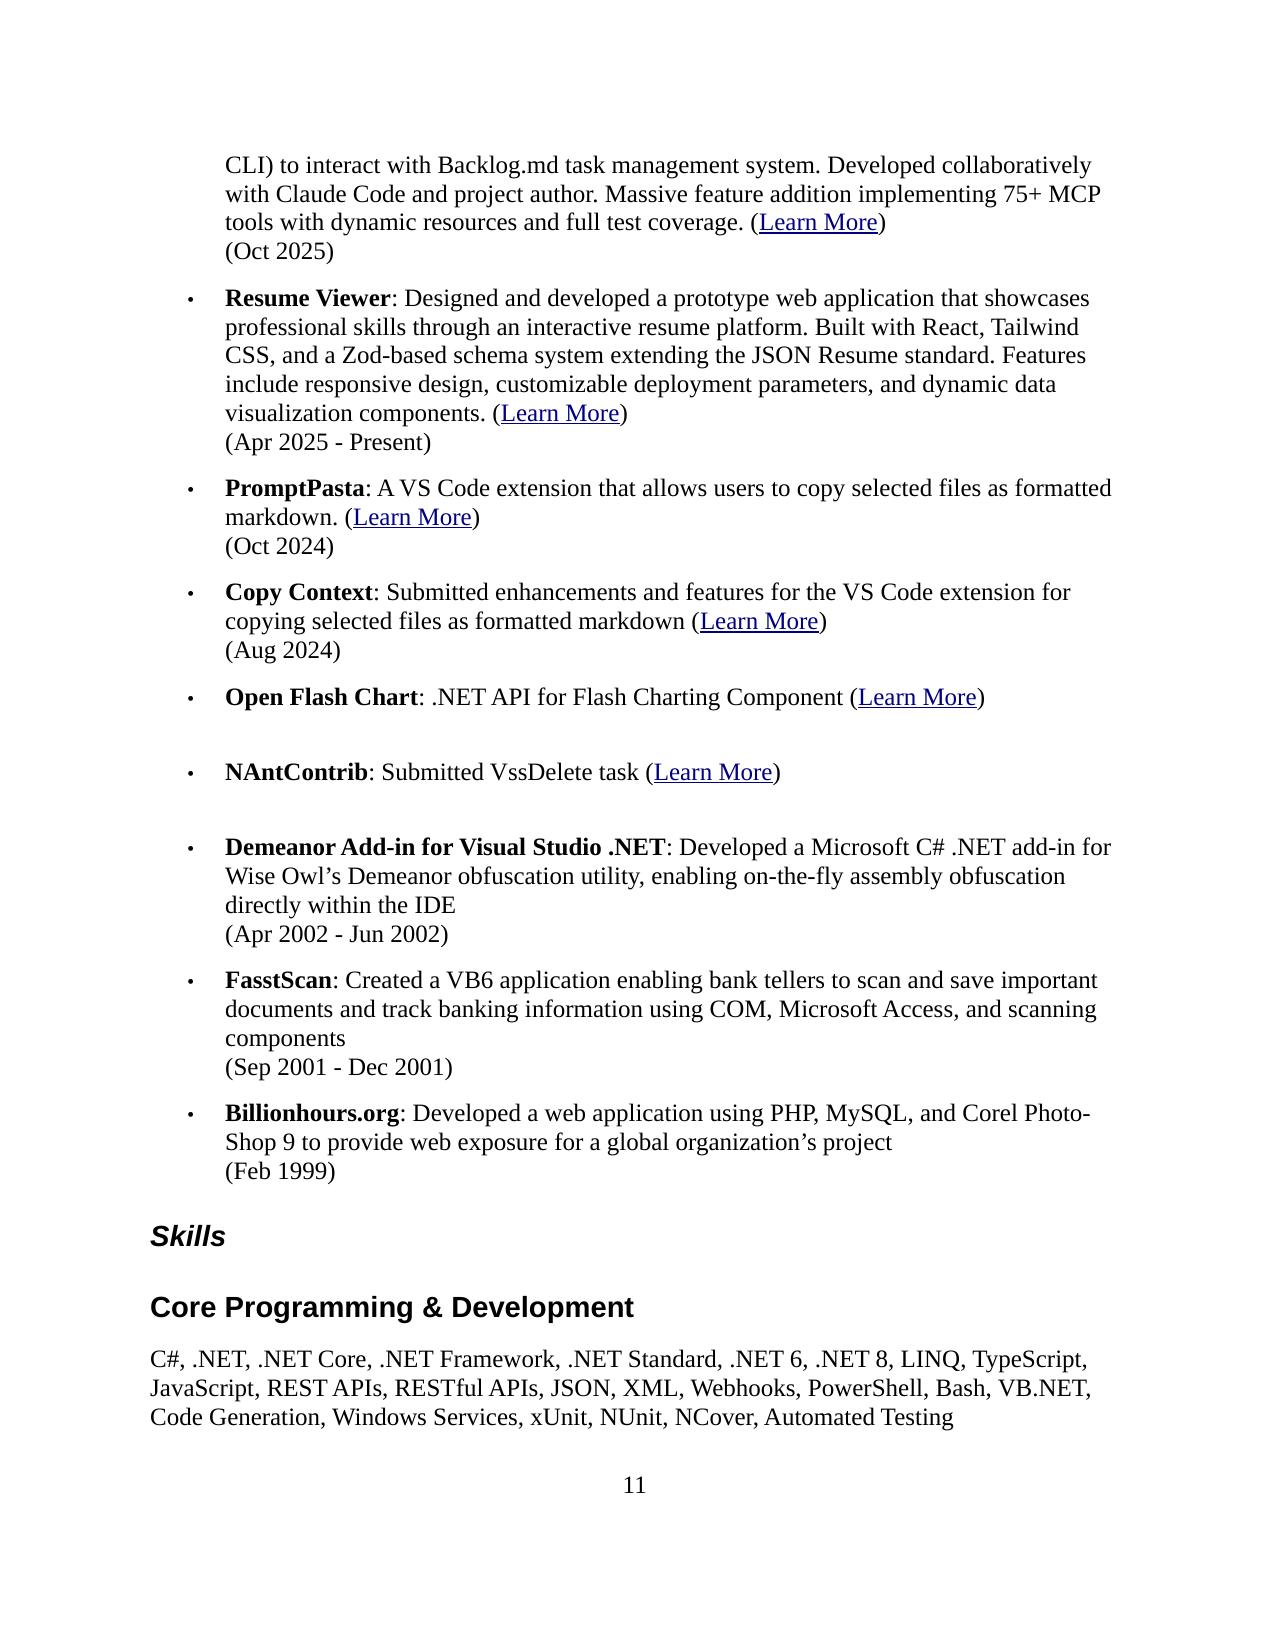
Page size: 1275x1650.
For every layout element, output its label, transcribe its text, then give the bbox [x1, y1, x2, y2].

list PromptPasta: A VS Code extension that allows users to copy selected files as formatted markdown. (Learn More) (Oct 2024) [187, 473, 1125, 559]
list CLI) to interact with Backlog.md task management system. Developed collaboratively with Claude Code and project author. Massive feature addition implementing 75+ MCP tools with dynamic resources and full test coverage. (Learn More) (Oct 2025) [187, 150, 1125, 265]
list Open Flash Chart: .NET API for Flash Charting Component (Learn More) [187, 682, 1125, 739]
list Billionhours.org: Developed a web application using PHP, MySQL, and Corel Photo-Shop 9 to provide web exposure for a global organization’s project (Feb 1999) [187, 1098, 1125, 1184]
subtitle Core Programming & Development [150, 1289, 1125, 1323]
subtitle Skills [150, 1218, 1125, 1252]
text C#, .NET, .NET Core, .NET Framework, .NET Standard, .NET 6, .NET 8, LINQ, TypeScript, JavaScript, REST APIs, RESTful APIs, JSON, XML, Webhooks, PowerShell, Bash, VB.NET, Code Generation, Windows Services, xUnit, NUnit, NCover, Automated Testing [150, 1344, 1125, 1431]
list Resume Viewer: Designed and developed a prototype web application that showcases professional skills through an interactive resume platform. Built with React, Tailwind CSS, and a Zod-based schema system extending the JSON Resume standard. Features include responsive design, customizable deployment parameters, and dynamic data visualization components. (Learn More) (Apr 2025 - Present) [187, 283, 1125, 455]
list Copy Context: Submitted enhancements and features for the VS Code extension for copying selected files as formatted markdown (Learn More) (Aug 2024) [187, 577, 1125, 664]
list NAntContrib: Submitted VssDelete task (Learn More) [187, 757, 1125, 814]
list FasstScan: Created a VB6 application enabling bank tellers to scan and save important documents and track banking information using COM, Microsoft Access, and scanning components (Sep 2001 - Dec 2001) [187, 965, 1125, 1080]
list Demeanor Add-in for Visual Studio .NET: Developed a Microsoft C# .NET add-in for Wise Owl’s Demeanor obfuscation utility, enabling on-the-fly assembly obfuscation directly within the IDE (Apr 2002 - Jun 2002) [187, 832, 1125, 947]
